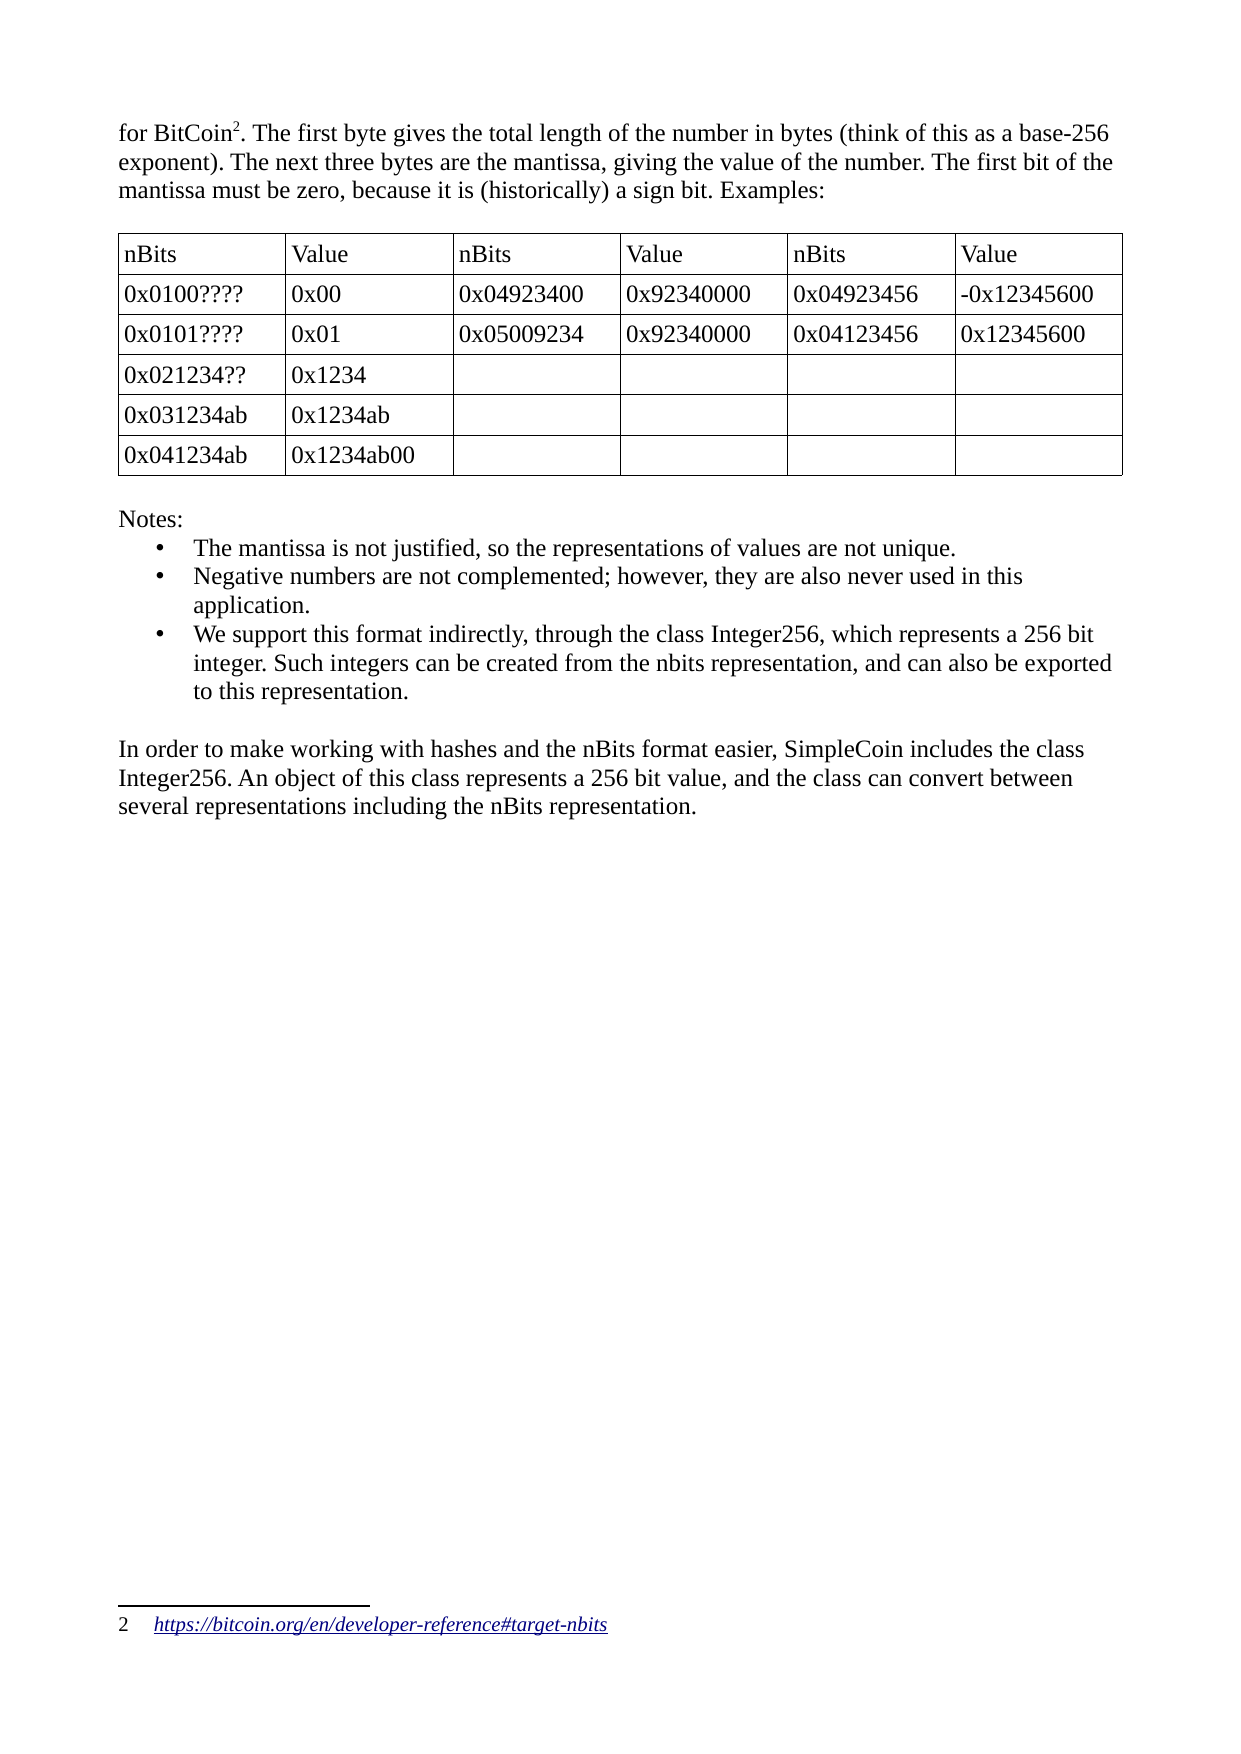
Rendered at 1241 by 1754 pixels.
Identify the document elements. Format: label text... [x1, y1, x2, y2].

table_cell 0x021234?? [119, 355, 285, 394]
table_cell [956, 355, 1122, 394]
table_cell -0x12345600 [956, 275, 1122, 314]
table_cell 0x05009234 [454, 315, 620, 354]
table_cell 0x1234ab [286, 395, 453, 435]
table_cell [621, 355, 787, 394]
table_cell 0x92340000 [621, 275, 787, 314]
table_cell [788, 436, 955, 475]
table_cell [454, 355, 620, 394]
table_cell 0x0100???? [119, 275, 285, 314]
table_cell [788, 355, 955, 394]
list We support this format indirectly, through the class Integer256, which represents a 256 bit integer. Such integers can be created from the nbits representation, and can also be exported to this representation. [156, 619, 1122, 705]
list The mantissa is not justified, so the representations of values are not unique. [156, 533, 1122, 561]
list Negative numbers are not complemented; however, they are also never used in this application. [156, 561, 1122, 619]
table_cell [454, 436, 620, 475]
table_header nBits [788, 234, 955, 273]
text The nBits threshold uses an exponential format similar to floating point numbers, but only representing integer values. There are a variety of such formats; we use the same one that is used for BitCoin. The first byte gives the total length of the number in bytes (think of this as a base-256 exponent). The next three bytes are the mantissa, giving the value of the number. The first bit of the mantissa must be zero, because it is (historically) a sign bit. Examples: [118, 118, 1122, 204]
table_cell 0x92340000 [621, 315, 787, 354]
table_cell 0x00 [286, 275, 453, 314]
table_cell [788, 395, 955, 435]
table_cell 0x04923400 [454, 275, 620, 314]
table_cell 0x0101???? [119, 315, 285, 354]
table_cell 0x04123456 [788, 315, 955, 354]
table_header Value [621, 234, 787, 273]
table_header nBits [454, 234, 620, 273]
table_cell [621, 436, 787, 475]
table_header Value [286, 234, 453, 273]
table_cell 0x01 [286, 315, 453, 354]
table_cell 0x041234ab [119, 436, 285, 475]
table_cell [454, 395, 620, 435]
text In order to make working with hashes and the nBits format easier, SimpleCoin includes the class Integer256. An object of this class represents a 256 bit value, and the class can convert between several representations including the nBits representation. [118, 734, 1122, 820]
table_header Value [956, 234, 1122, 273]
text Notes: [118, 504, 1122, 533]
text https://bitcoin.org/en/developer-reference#target-nbits [118, 1612, 1122, 1636]
table_cell [956, 395, 1122, 435]
table_cell [621, 395, 787, 435]
table_cell [956, 436, 1122, 475]
table_cell 0x1234ab00 [286, 436, 453, 475]
table_cell 0x031234ab [119, 395, 285, 435]
table_cell 0x1234 [286, 355, 453, 394]
table_cell 0x12345600 [956, 315, 1122, 354]
table_header nBits [119, 234, 285, 273]
table_cell 0x04923456 [788, 275, 955, 314]
